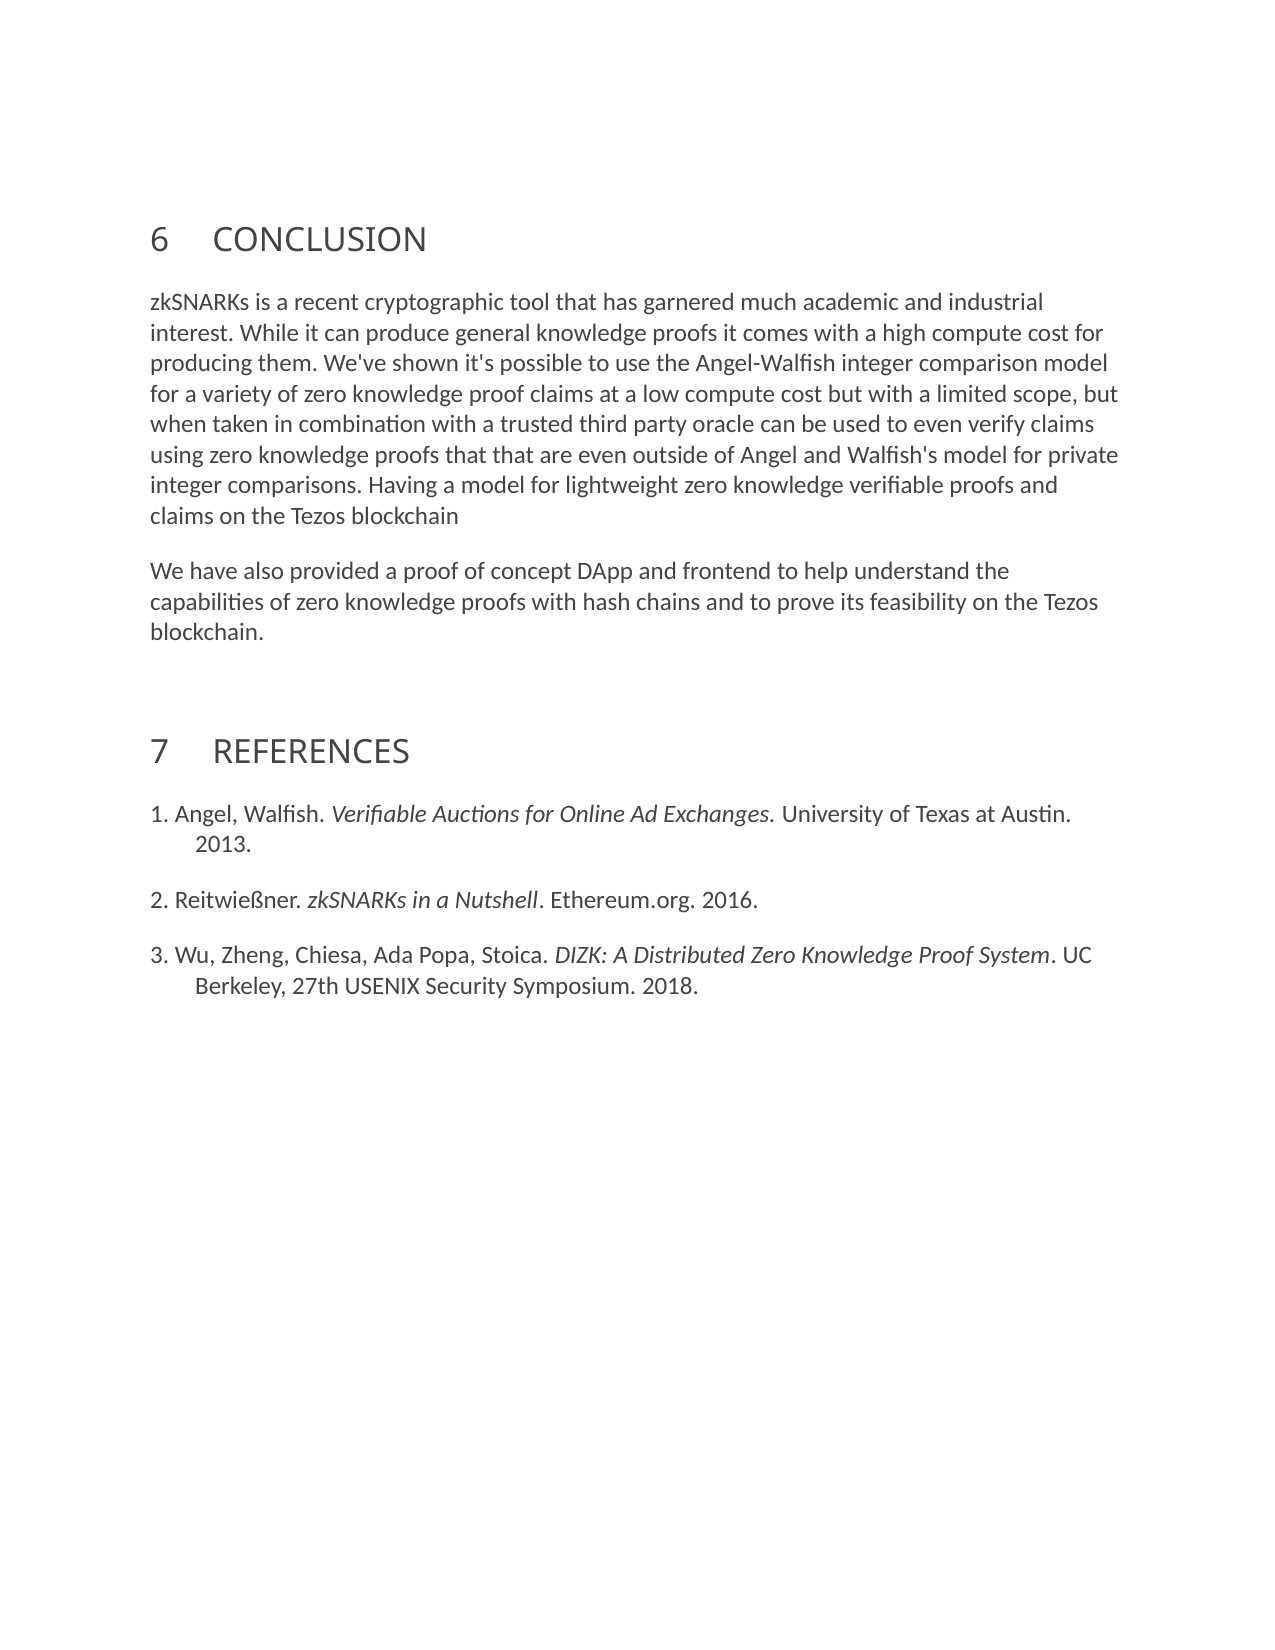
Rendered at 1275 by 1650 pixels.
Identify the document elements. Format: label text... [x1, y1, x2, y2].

text zkSNARKs is a recent cryptographic tool that has garnered much academic and industrial interest. While it can produce general knowledge proofs it comes with a high compute cost for producing them. We've shown it's possible to use the Angel-Walfish integer comparison model for a variety of zero knowledge proof claims at a low compute cost but with a limited scope, but when taken in combination with a trusted third party oracle can be used to even verify claims using zero knowledge proofs that that are even outside of Angel and Walfish's model for private integer comparisons. Having a model for lightweight zero knowledge verifiable proofs and claims on the Tezos blockchain [150, 286, 1125, 530]
list 2. Reitwießner. zkSNARKs in a Nutshell. Ethereum.org. 2016. [150, 884, 1125, 914]
subtitle 6 CONCLUSION [150, 216, 1125, 261]
list 3. Wu, Zheng, Chiesa, Ada Popa, Stoica. DIZK: A Distributed Zero Knowledge Proof System. UC Berkeley, 27th USENIX Security Symposium. 2018. [150, 939, 1125, 1000]
text We have also provided a proof of concept DApp and frontend to help understand the capabilities of zero knowledge proofs with hash chains and to prove its feasibility on the Tezos blockchain. [150, 555, 1125, 647]
list 1. Angel, Walfish. Verifiable Auctions for Online Ad Exchanges. University of Texas at Austin. 2013. [150, 798, 1125, 859]
subtitle 7 REFERENCES [150, 727, 1125, 773]
